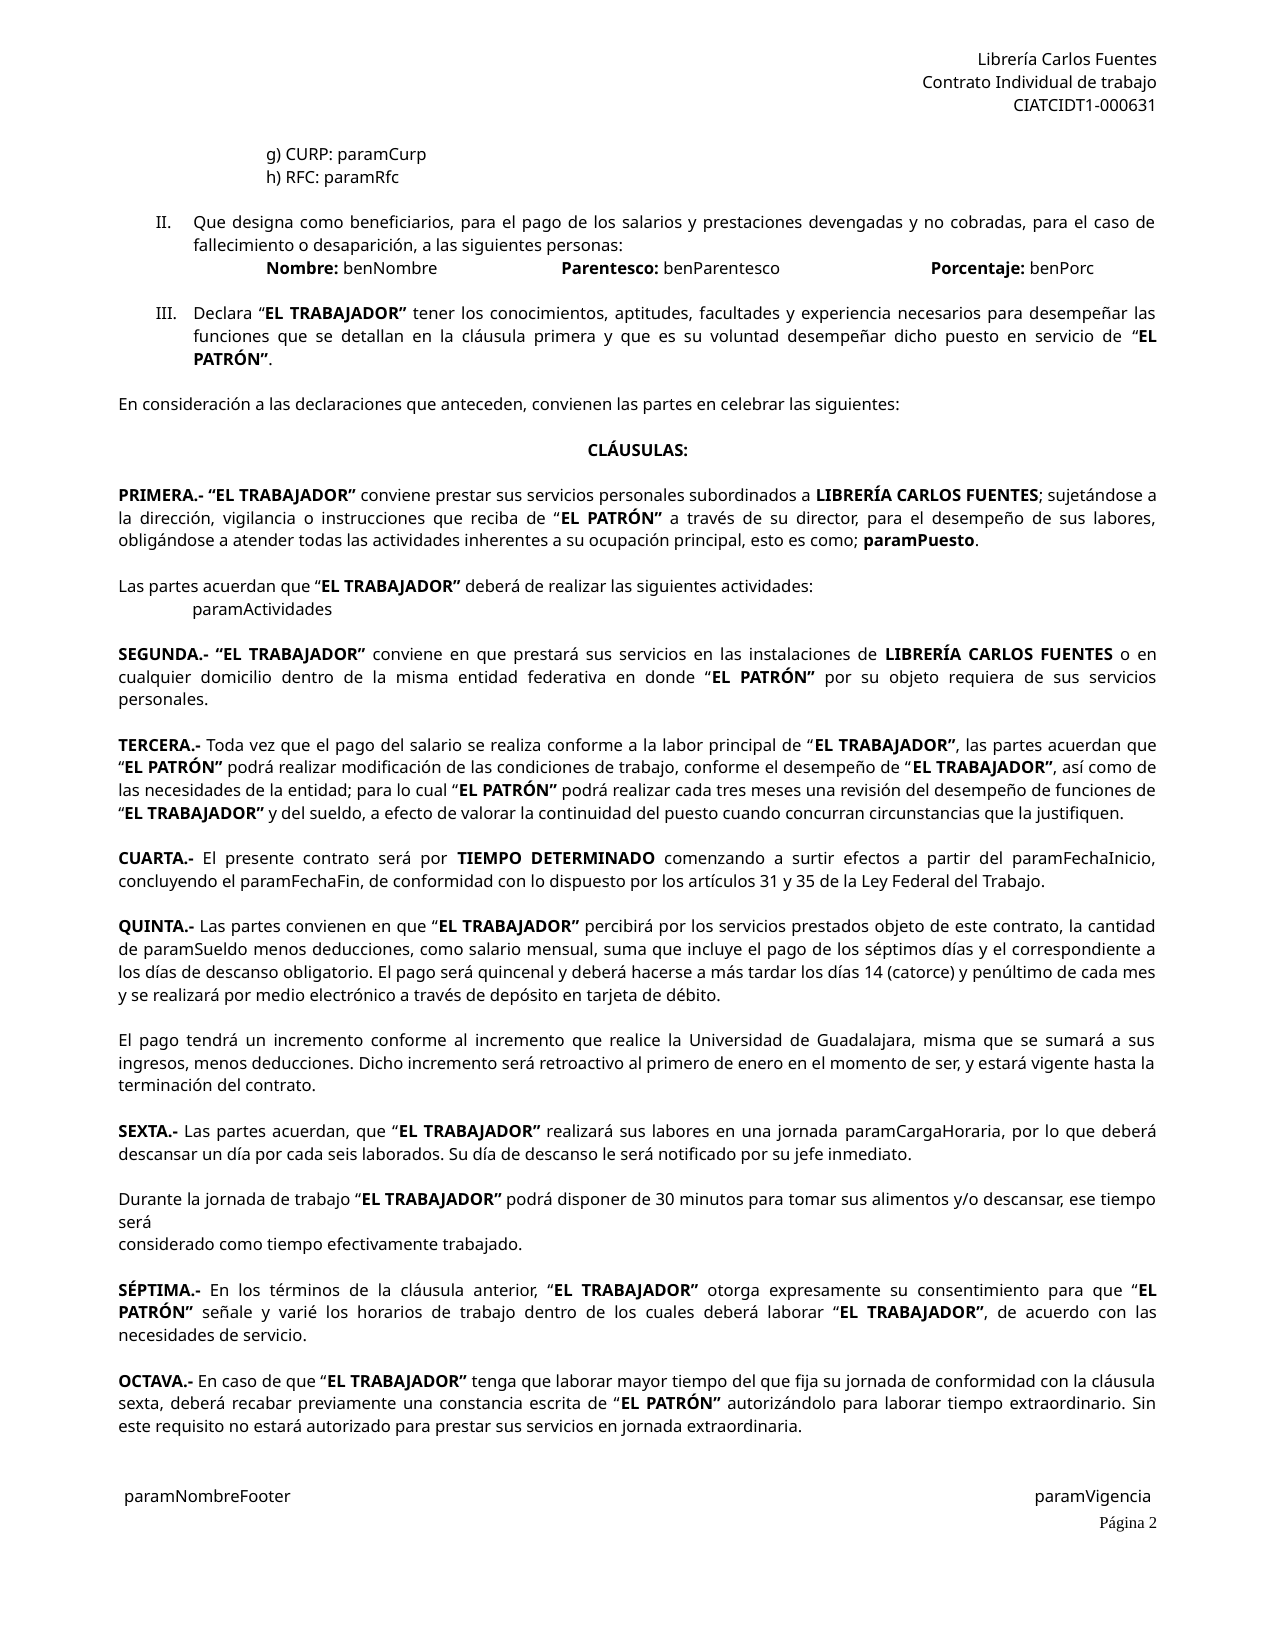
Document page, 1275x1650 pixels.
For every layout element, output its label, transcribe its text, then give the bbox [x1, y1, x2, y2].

text CLÁUSULAS: [118, 438, 1157, 461]
text PRIMERA.- “EL TRABAJADOR” conviene prestar sus servicios personales subordinados a LIBRERÍA CARLOS FUENTES; sujetándose a la dirección, vigilancia o instrucciones que reciba de “EL PATRÓN” a través de su director, para el desempeño de sus labores, obligándose a atender todas las actividades inherentes a su ocupación principal, esto es como; paramPuesto. [118, 483, 1157, 552]
list h) RFC: paramRfc [156, 166, 1157, 188]
text paramActividades [118, 597, 1157, 620]
text TERCERA.- Toda vez que el pago del salario se realiza conforme a la labor principal de “EL TRABAJADOR”, las partes acuerdan que “EL PATRÓN” podrá realizar modificación de las condiciones de trabajo, conforme el desempeño de “EL TRABAJADOR”, así como de las necesidades de la entidad; para lo cual “EL PATRÓN” podrá realizar cada tres meses una revisión del desempeño de funciones de “EL TRABAJADOR” y del sueldo, a efecto de valorar la continuidad del puesto cuando concurran circunstancias que la justifiquen. [118, 733, 1157, 824]
list g) CURP: paramCurp [156, 143, 1157, 166]
text El pago tendrá un incremento conforme al incremento que realice la Universidad de Guadalajara, misma que se sumará a sus ingresos, menos deducciones. Dicho incremento será retroactivo al primero de enero en el momento de ser, y estará vigente hasta la terminación del contrato. [118, 1028, 1157, 1097]
text Durante la jornada de trabajo “EL TRABAJADOR” podrá disponer de 30 minutos para tomar sus alimentos y/o descansar, ese tiempo será [118, 1187, 1157, 1233]
text QUINTA.- Las partes convienen en que “EL TRABAJADOR” percibirá por los servicios prestados objeto de este contrato, la cantidad de paramSueldo menos deducciones, como salario mensual, suma que incluye el pago de los séptimos días y el correspondiente a los días de descanso obligatorio. El pago será quincenal y deberá hacerse a más tardar los días 14 (catorce) y penúltimo de cada mes y se realizará por medio electrónico a través de depósito en tarjeta de débito. [118, 915, 1157, 1006]
text SÉPTIMA.- En los términos de la cláusula anterior, “EL TRABAJADOR” otorga expresamente su consentimiento para que “EL PATRÓN” señale y varié los horarios de trabajo dentro de los cuales deberá laborar “EL TRABAJADOR”, de acuerdo con las necesidades de servicio. [118, 1278, 1157, 1346]
text considerado como tiempo efectivamente trabajado. [118, 1233, 1157, 1256]
list Nombre: benNombre Parentesco: benParentesco Porcentaje: benPorc [156, 256, 1157, 279]
list Que designa como beneficiarios, para el pago de los salarios y prestaciones devengadas y no cobradas, para el caso de fallecimiento o desaparición, a las siguientes personas: [156, 211, 1157, 256]
text SEXTA.- Las partes acuerdan, que “EL TRABAJADOR” realizará sus labores en una jornada paramCargaHoraria, por lo que deberá descansar un día por cada seis laborados. Su día de descanso le será notificado por su jefe inmediato. [118, 1119, 1157, 1165]
text CUARTA.- El presente contrato será por TIEMPO DETERMINADO comenzando a surtir efectos a partir del paramFechaInicio, concluyendo el paramFechaFin, de conformidad con lo dispuesto por los artículos 31 y 35 de la Ley Federal del Trabajo. [118, 847, 1157, 892]
list Declara “EL TRABAJADOR” tener los conocimientos, aptitudes, facultades y experiencia necesarios para desempeñar las funciones que se detallan en la cláusula primera y que es su voluntad desempeñar dicho puesto en servicio de “EL PATRÓN”. [156, 302, 1157, 370]
text OCTAVA.- En caso de que “EL TRABAJADOR” tenga que laborar mayor tiempo del que fija su jornada de conformidad con la cláusula sexta, deberá recabar previamente una constancia escrita de “EL PATRÓN” autorizándolo para laborar tiempo extraordinario. Sin este requisito no estará autorizado para prestar sus servicios en jornada extraordinaria. [118, 1369, 1157, 1437]
text SEGUNDA.- “EL TRABAJADOR” conviene en que prestará sus servicios en las instalaciones de LIBRERÍA CARLOS FUENTES o en cualquier domicilio dentro de la misma entidad federativa en donde “EL PATRÓN” por su objeto requiera de sus servicios personales. [118, 642, 1157, 711]
text Las partes acuerdan que “EL TRABAJADOR” deberá de realizar las siguientes actividades: [118, 574, 1157, 597]
text En consideración a las declaraciones que anteceden, convienen las partes en celebrar las siguientes: [118, 393, 1157, 415]
